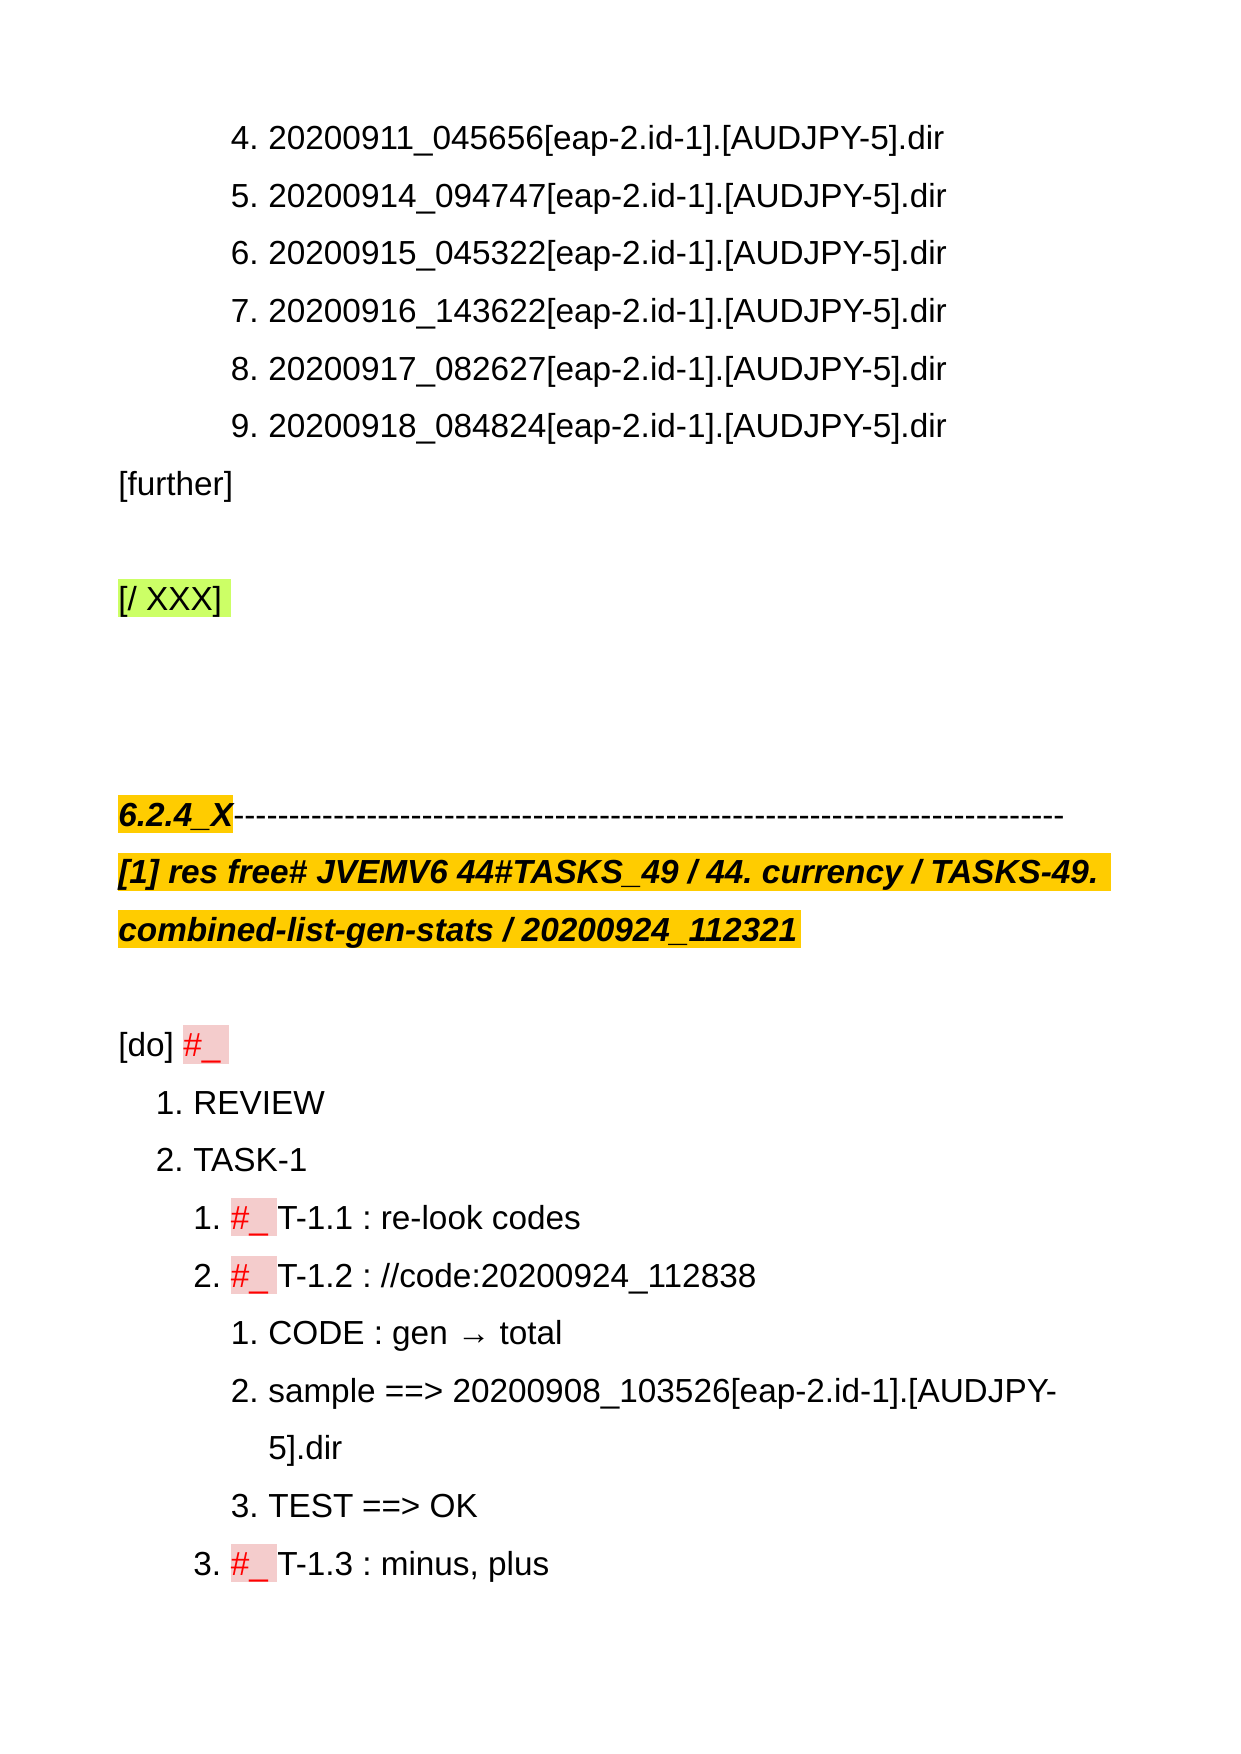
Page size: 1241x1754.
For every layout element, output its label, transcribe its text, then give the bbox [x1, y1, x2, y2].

list REVIEW [156, 1083, 1122, 1121]
list #_ T-1.1 : re-look codes [193, 1198, 1122, 1236]
text [/ XXX] [118, 521, 1122, 617]
list 20200918_084824[eap-2.id-1].[AUDJPY-5].dir [231, 406, 1122, 444]
list sample ==> 20200908_103526[eap-2.id-1].[AUDJPY-5].dir [231, 1371, 1122, 1467]
list #_ T-1.3 : minus, plus [193, 1544, 1122, 1582]
text 6.2.4_X--------------------------------------------------------------------------- [118, 795, 1122, 833]
text [further] [118, 464, 1122, 502]
list 20200914_094747[eap-2.id-1].[AUDJPY-5].dir [231, 176, 1122, 214]
list CODE : gen → total [231, 1313, 1122, 1352]
list 20200915_045322[eap-2.id-1].[AUDJPY-5].dir [231, 233, 1122, 272]
text [do] #_ [118, 1025, 1122, 1064]
list #_ T-1.2 : //code:20200924_112838 [193, 1256, 1122, 1294]
list TEST ==> OK [231, 1486, 1122, 1524]
list 20200911_045656[eap-2.id-1].[AUDJPY-5].dir [231, 118, 1122, 157]
text [1] res free# JVEMV6 44#TASKS_49 / 44. currency / TASKS-49. combined-list-gen-stats / 20200924_112321 [118, 852, 1122, 948]
list TASK-1 [156, 1140, 1122, 1179]
list 20200916_143622[eap-2.id-1].[AUDJPY-5].dir [231, 291, 1122, 329]
list 20200917_082627[eap-2.id-1].[AUDJPY-5].dir [231, 348, 1122, 387]
